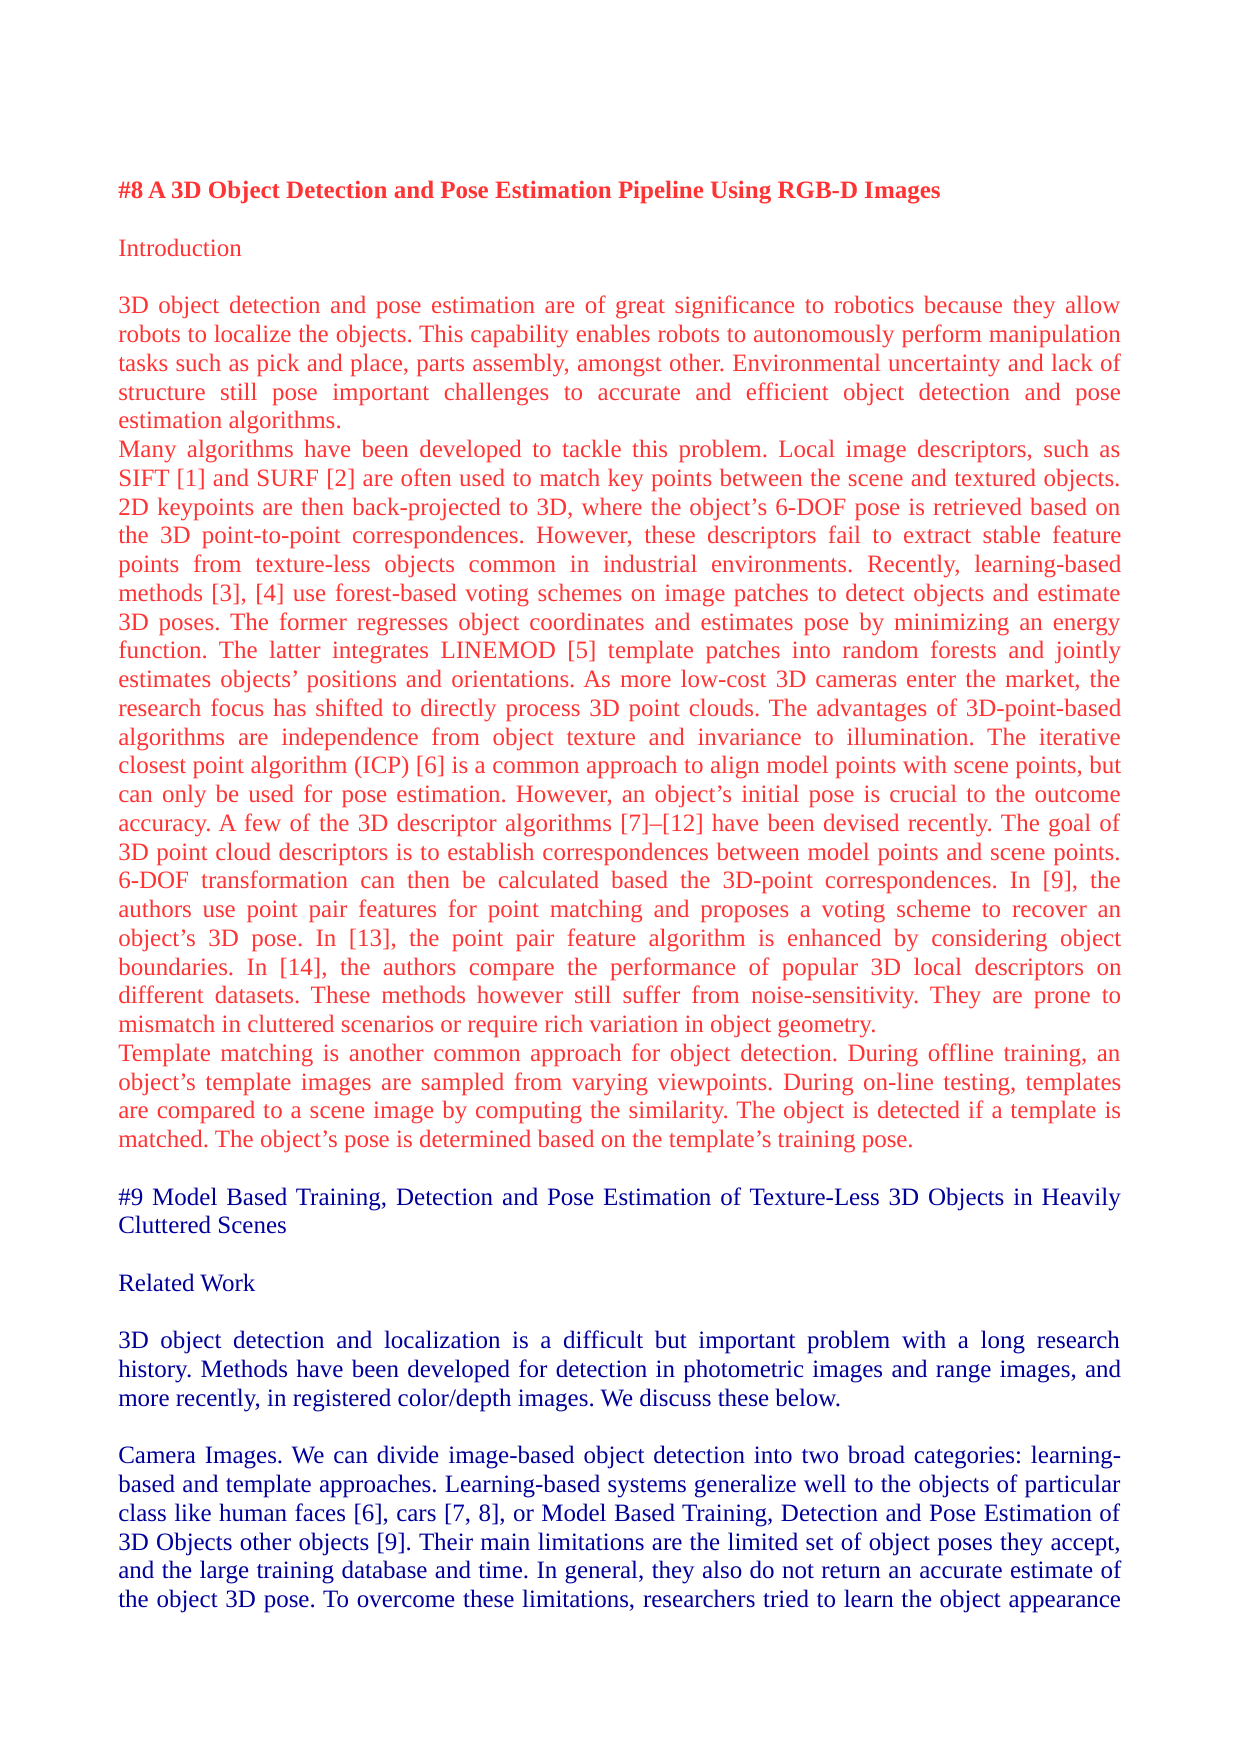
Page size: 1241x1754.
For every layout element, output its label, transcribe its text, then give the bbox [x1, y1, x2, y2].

text 3D object detection and localization is a difficult but important problem with a long research history. Methods have been developed for detection in photometric images and range images, and more recently, in registered color/depth images. We discuss these below. [118, 1326, 1122, 1412]
text Camera Images. We can divide image-based object detection into two broad categories: learning-based and template approaches. Learning-based systems generalize well to the objects of particular class like human faces [6], cars [7, 8], or Model Based Training, Detection and Pose Estimation of 3D Objects other objects [9]. Their main limitations are the limited set of object poses they accept, and the large training database and time. In general, they also do not return an accurate estimate of the object 3D pose. To overcome these limitations, researchers tried to learn the object appearance [118, 1441, 1122, 1613]
text #8 A 3D Object Detection and Pose Estimation Pipeline Using RGB-D Images [118, 176, 1122, 204]
text 3D object detection and pose estimation are of great significance to robotics because they allow robots to localize the objects. This capability enables robots to autonomously perform manipulation tasks such as pick and place, parts assembly, amongst other. Environmental uncertainty and lack of structure still pose important challenges to accurate and efficient object detection and pose estimation algorithms. [118, 291, 1122, 434]
text Template matching is another common approach for object detection. During offline training, an object’s template images are sampled from varying viewpoints. During on-line testing, templates are compared to a scene image by computing the similarity. The object is detected if a template is matched. The object’s pose is determined based on the template’s training pose. [118, 1038, 1122, 1153]
text Introduction [118, 233, 1122, 262]
text #9 Model Based Training, Detection and Pose Estimation of Texture-Less 3D Objects in Heavily Cluttered Scenes [118, 1182, 1122, 1239]
text Related Work [118, 1268, 1122, 1297]
text Many algorithms have been developed to tackle this problem. Local image descriptors, such as SIFT [1] and SURF [2] are often used to match key points between the scene and textured objects. 2D keypoints are then back-projected to 3D, where the object’s 6-DOF pose is retrieved based on the 3D point-to-point correspondences. However, these descriptors fail to extract stable feature points from texture-less objects common in industrial environments. Recently, learning-based methods [3], [4] use forest-based voting schemes on image patches to detect objects and estimate 3D poses. The former regresses object coordinates and estimates pose by minimizing an energy function. The latter integrates LINEMOD [5] template patches into random forests and jointly estimates objects’ positions and orientations. As more low-cost 3D cameras enter the market, the research focus has shifted to directly process 3D point clouds. The advantages of 3D-point-based algorithms are independence from object texture and invariance to illumination. The iterative closest point algorithm (ICP) [6] is a common approach to align model points with scene points, but can only be used for pose estimation. However, an object’s initial pose is crucial to the outcome accuracy. A few of the 3D descriptor algorithms [7]–[12] have been devised recently. The goal of 3D point cloud descriptors is to establish correspondences between model points and scene points. 6-DOF transformation can then be calculated based the 3D-point correspondences. In [9], the authors use point pair features for point matching and proposes a voting scheme to recover an object’s 3D pose. In [13], the point pair feature algorithm is enhanced by considering object boundaries. In [14], the authors compare the performance of popular 3D local descriptors on different datasets. These methods however still suffer from noise-sensitivity. They are prone to mismatch in cluttered scenarios or require rich variation in object geometry. [118, 434, 1122, 1038]
